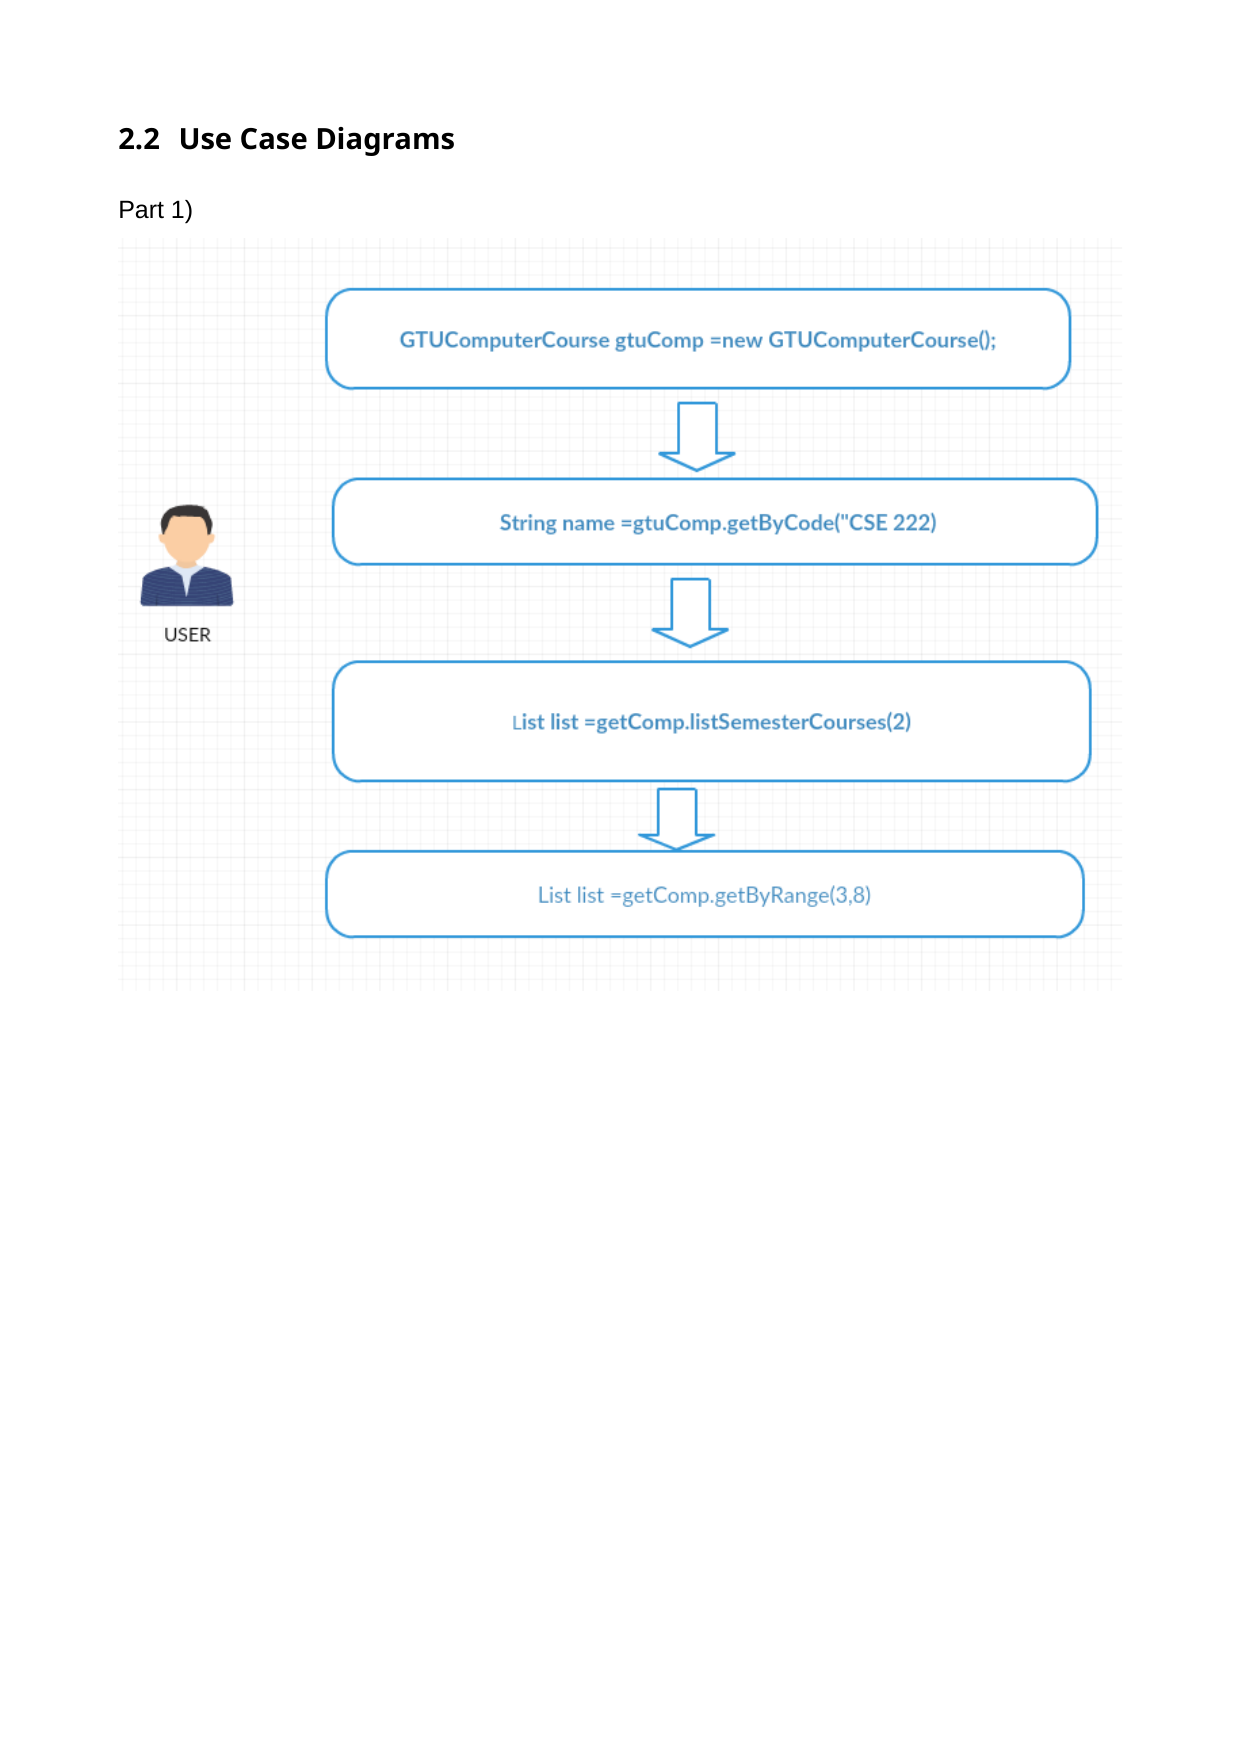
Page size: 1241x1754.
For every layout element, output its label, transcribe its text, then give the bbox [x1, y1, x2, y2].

text Part 1) [118, 195, 1122, 224]
subtitle Use Case Diagrams [118, 118, 1122, 158]
picture [118, 238, 1123, 991]
